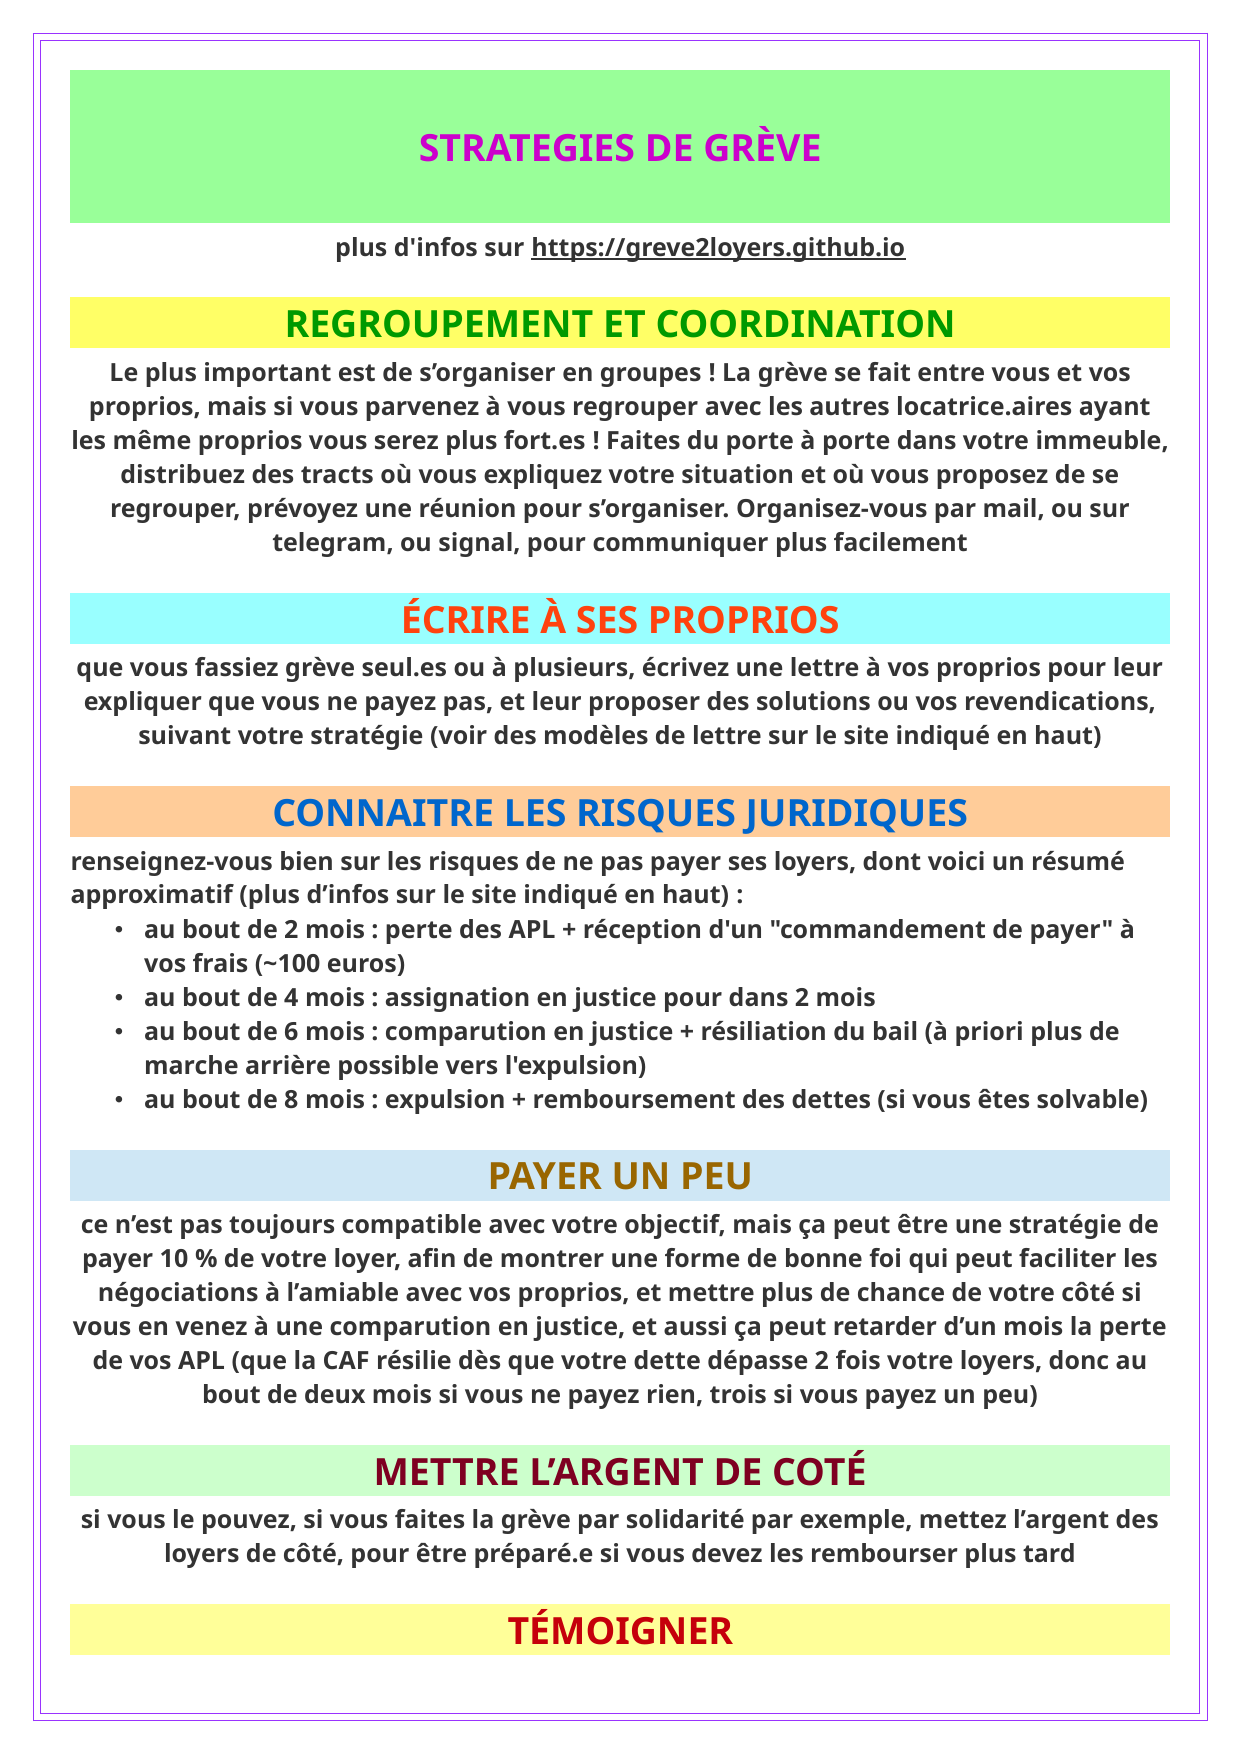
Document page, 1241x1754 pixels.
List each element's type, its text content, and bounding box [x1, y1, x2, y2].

text Le plus important est de s’organiser en groupes ! La grève se fait entre vous et vos proprios, mais si vous parvenez à vous regrouper avec les autres locatrice.aires ayant les même proprios vous serez plus fort.es ! Faites du porte à porte dans votre immeuble, distribuez des tracts où vous expliquez votre situation et où vous proposez de se regrouper, prévoyez une réunion pour s’organiser. Organisez-vous par mail, ou sur telegram, ou signal, pour communiquer plus facilement [70, 354, 1170, 559]
text CONNAITRE LES RISQUES JURIDIQUES [70, 786, 1170, 837]
list au bout de 2 mois : perte des APL + réception d'un "commandement de payer" à vos frais (~100 euros) [114, 911, 1170, 979]
text TÉMOIGNER [70, 1604, 1170, 1655]
text PAYER UN PEU [70, 1150, 1170, 1201]
text METTRE L’ARGENT DE COTÉ [70, 1445, 1170, 1496]
text ÉCRIRE À SES PROPRIOS [70, 593, 1170, 644]
text STRATEGIES DE GRÈVE [70, 70, 1170, 223]
list au bout de 6 mois : comparution en justice + résiliation du bail (à priori plus de marche arrière possible vers l'expulsion) [114, 1013, 1170, 1082]
text que vous fassiez grève seul.es ou à plusieurs, écrivez une lettre à vos proprios pour leur expliquer que vous ne payez pas, et leur proposer des solutions ou vos revendications, suivant votre stratégie (voir des modèles de lettre sur le site indiqué en haut) [70, 650, 1170, 752]
text ce n’est pas toujours compatible avec votre objectif, mais ça peut être une stratégie de payer 10 % de votre loyer, afin de montrer une forme de bonne foi qui peut faciliter les négociations à l’amiable avec vos proprios, et mettre plus de chance de votre côté si vous en venez à une comparution en justice, et aussi ça peut retarder d’un mois la perte de vos APL (que la CAF résilie dès que votre dette dépasse 2 fois votre loyers, donc au bout de deux mois si vous ne payez rien, trois si vous payez un peu) [70, 1207, 1170, 1411]
text renseignez-vous bien sur les risques de ne pas payer ses loyers, dont voici un résumé approximatif (plus d’infos sur le site indiqué en haut) : [70, 843, 1170, 911]
list au bout de 4 mois : assignation en justice pour dans 2 mois [114, 979, 1170, 1013]
text REGROUPEMENT ET COORDINATION [70, 297, 1170, 348]
list au bout de 8 mois : expulsion + remboursement des dettes (si vous êtes solvable) [114, 1082, 1170, 1116]
text plus d'infos sur https://greve2loyers.github.io [70, 229, 1170, 263]
text si vous le pouvez, si vous faites la grève par solidarité par exemple, mettez l’argent des loyers de côté, pour être préparé.e si vous devez les rembourser plus tard [70, 1502, 1170, 1570]
